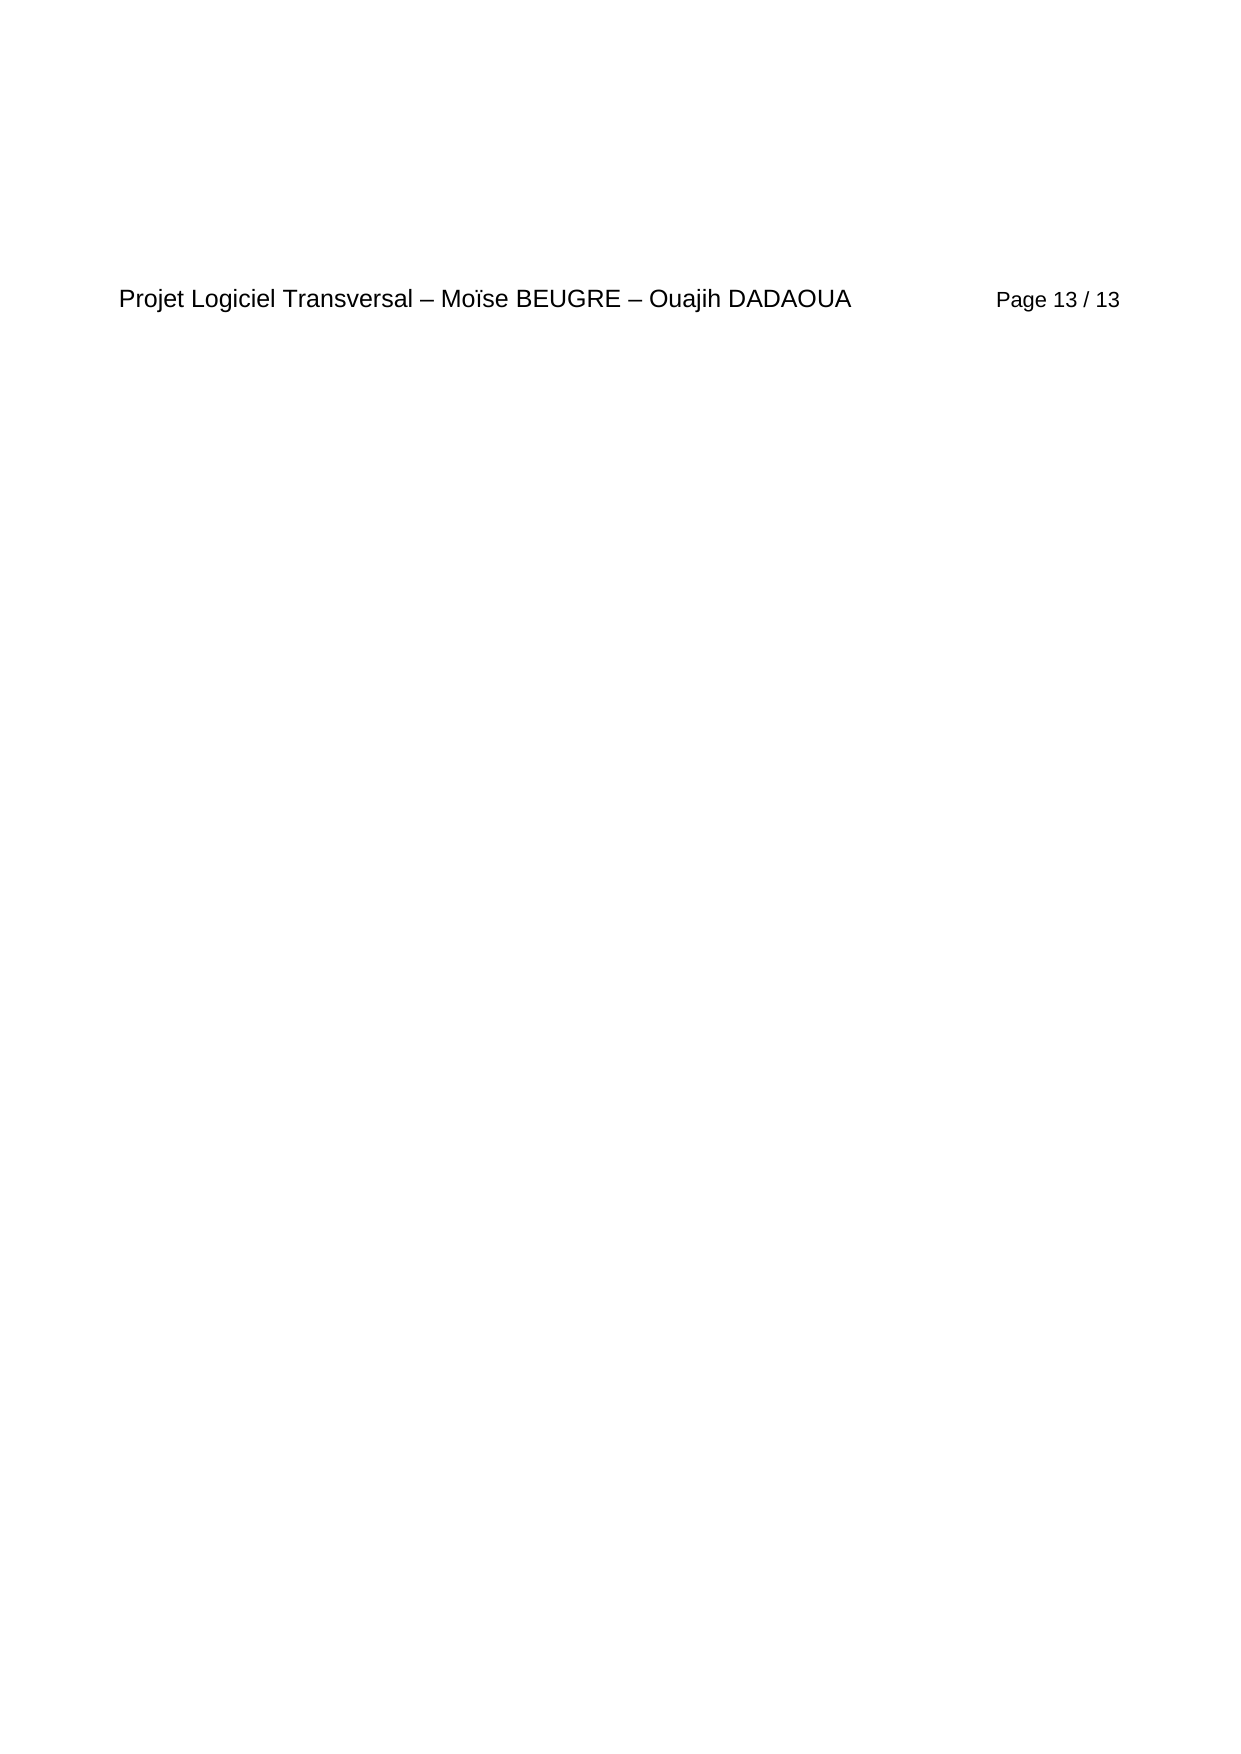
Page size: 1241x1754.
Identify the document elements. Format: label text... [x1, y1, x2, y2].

text Projet Logiciel Transversal – Moïse BEUGRE – Ouajih DADAOUA Page 13 / 13 [119, 284, 1123, 313]
